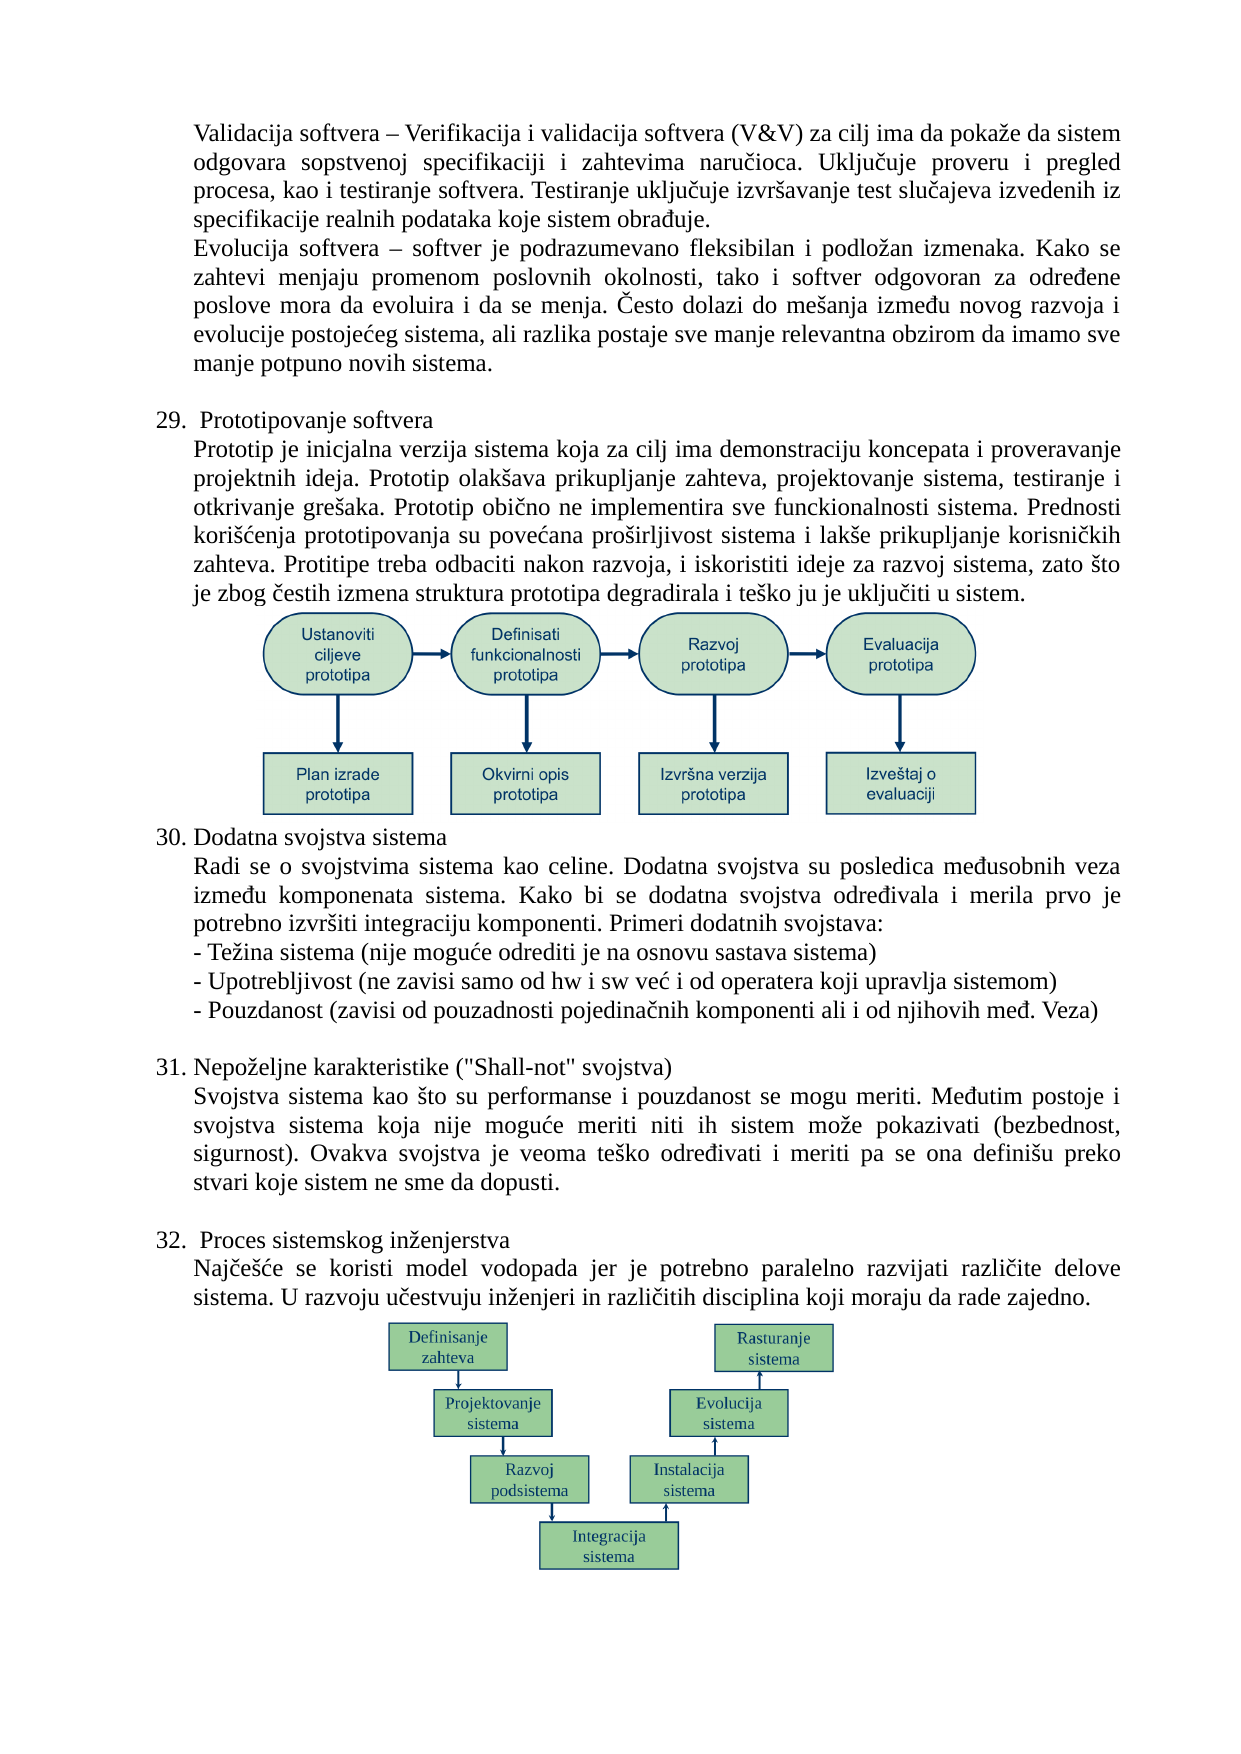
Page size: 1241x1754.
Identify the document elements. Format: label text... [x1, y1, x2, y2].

list Svojstva sistema kao što su performanse i pouzdanost se mogu meriti. Međutim postoje i svojstva sistema koja nije moguće meriti niti ih sistem može pokazivati (bezbednost, sigurnost). Ovakva svojstva je veoma teško određivati i meriti pa se ona definišu preko stvari koje sistem ne sme da dopusti. [156, 1081, 1122, 1196]
list Nepoželjne karakteristike ("Shall-not" svojstva) [156, 1052, 1122, 1081]
list Proces sistemskog inženjerstva [156, 1225, 1122, 1253]
list Validacija softvera – Verifikacija i validacija softvera (V&V) za cilj ima da pokaže da sistem odgovara sopstvenoj specifikaciji i zahtevima naručioca. Uključuje proveru i pregled procesa, kao i testiranje softvera. Testiranje uključuje izvršavanje test slučajeva izvedenih iz specifikacije realnih podataka koje sistem obrađuje. [156, 118, 1122, 233]
list Najčešće se koristi model vodopada jer je potrebno paralelno razvijati različite delove sistema. U razvoju učestvuju inženjeri in različitih disciplina koji moraju da rade zajedno. [156, 1253, 1122, 1311]
picture [383, 1318, 838, 1572]
list - Upotrebljivost (ne zavisi samo od hw i sw već i od operatera koji upravlja sistemom) [156, 966, 1122, 995]
list - Pouzdanost (zavisi od pouzadnosti pojedinačnih komponenti ali i od njihovih međ. Veza) [156, 995, 1122, 1023]
list Evolucija softvera – softver je podrazumevano fleksibilan i podložan izmenaka. Kako se zahtevi menjaju promenom poslovnih okolnosti, tako i softver odgovoran za određene poslove mora da evoluira i da se menja. Često dolazi do mešanja između novog razvoja i evolucije postojećeg sistema, ali razlika postaje sve manje relevantna obzirom da imamo sve manje potpuno novih sistema. [156, 233, 1122, 377]
picture [256, 606, 984, 823]
list Radi se o svojstvima sistema kao celine. Dodatna svojstva su posledica međusobnih veza između komponenata sistema. Kako bi se dodatna svojstva određivala i merila prvo je potrebno izvršiti integraciju komponenti. Primeri dodatnih svojstava: [156, 851, 1122, 937]
list Prototip je inicjalna verzija sistema koja za cilj ima demonstraciju koncepata i proveravanje projektnih ideja. Prototip olakšava prikupljanje zahteva, projektovanje sistema, testiranje i otkrivanje grešaka. Prototip obično ne implementira sve funckionalnosti sistema. Prednosti korišćenja prototipovanja su povećana proširljivost sistema i lakše prikupljanje korisničkih zahteva. Protitipe treba odbaciti nakon razvoja, i iskoristiti ideje za razvoj sistema, zato što je zbog čestih izmena struktura prototipa degradirala i teško ju je uključiti u sistem. [156, 434, 1122, 607]
list - Težina sistema (nije moguće odrediti je na osnovu sastava sistema) [156, 937, 1122, 966]
list Dodatna svojstva sistema [156, 607, 1122, 851]
list Prototipovanje softvera [156, 406, 1122, 434]
